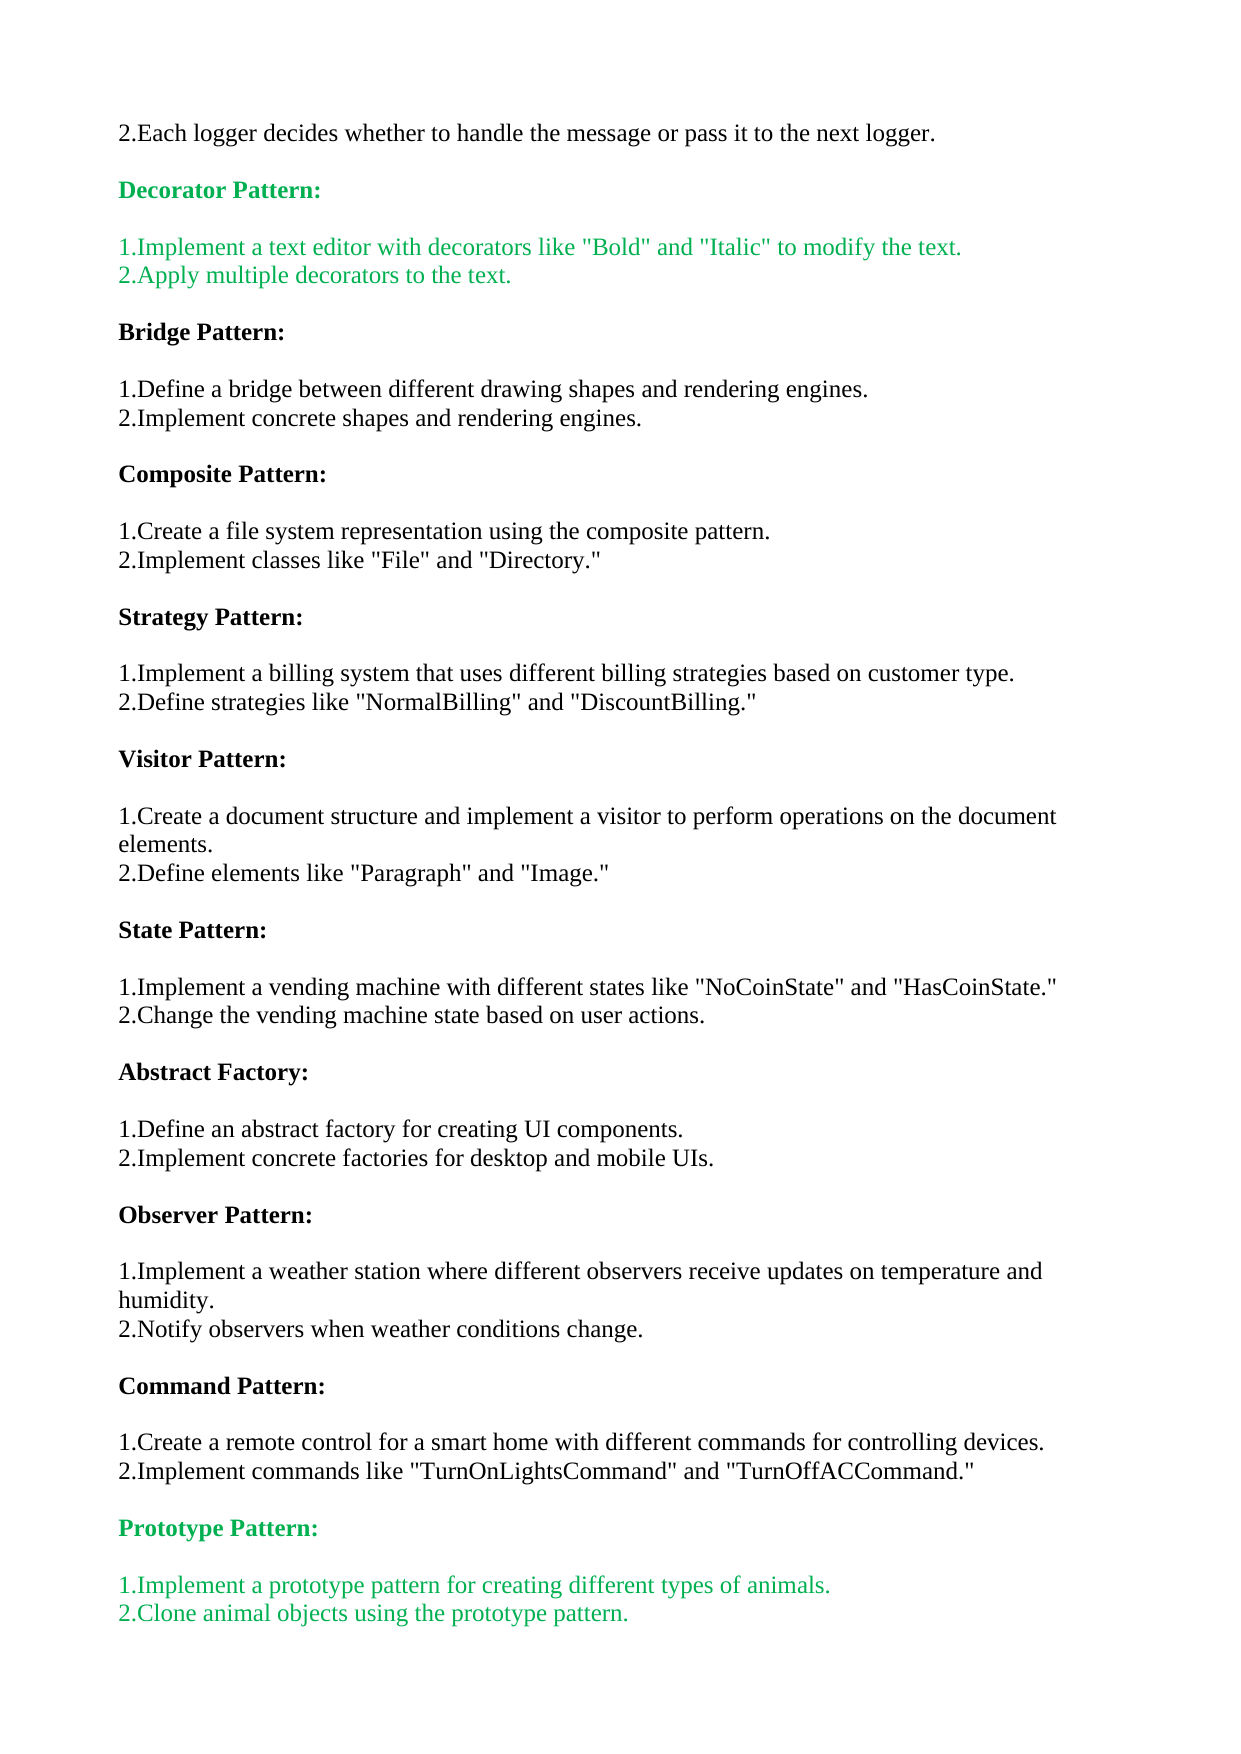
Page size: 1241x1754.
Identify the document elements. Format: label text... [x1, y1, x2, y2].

text Observer Pattern: [118, 1200, 1122, 1228]
text 1.Implement a vending machine with different states like "NoCoinState" and "HasCoinState." [118, 972, 1122, 1001]
text 1.Define a bridge between different drawing shapes and rendering engines. [118, 374, 1122, 403]
text Visitor Pattern: [118, 744, 1122, 773]
text Abstract Factory: [118, 1057, 1122, 1086]
text Decorator Pattern: [118, 175, 1122, 204]
text 1.Create a remote control for a smart home with different commands for controlling devices. [118, 1427, 1122, 1456]
text 2.Implement classes like "File" and "Directory." [118, 545, 1122, 574]
text 2.Change the vending machine state based on user actions. [118, 1001, 1122, 1029]
text 2.Notify observers when weather conditions change. [118, 1314, 1122, 1343]
text Prototype Pattern: [118, 1513, 1122, 1542]
text 2.Implement commands like "TurnOnLightsCommand" and "TurnOffACCommand." [118, 1456, 1122, 1485]
text 2.Apply multiple decorators to the text. [118, 260, 1122, 289]
text 1.Create a document structure and implement a visitor to perform operations on the document elements. [118, 801, 1122, 858]
text 1.Create a file system representation using the composite pattern. [118, 516, 1122, 545]
text Strategy Pattern: [118, 602, 1122, 631]
text Bridge Pattern: [118, 317, 1122, 346]
text 1.Define an abstract factory for creating UI components. [118, 1114, 1122, 1143]
text 2.Implement concrete shapes and rendering engines. [118, 403, 1122, 431]
text Command Pattern: [118, 1371, 1122, 1399]
text 2.Implement concrete factories for desktop and mobile UIs. [118, 1143, 1122, 1172]
text 1.Implement a weather station where different observers receive updates on temperature and humidity. [118, 1256, 1122, 1314]
text 2.Define elements like "Paragraph" and "Image." [118, 858, 1122, 887]
text 2.Each logger decides whether to handle the message or pass it to the next logger. [118, 118, 1122, 147]
text 2.Define strategies like "NormalBilling" and "DiscountBilling." [118, 687, 1122, 716]
text 1.Implement a billing system that uses different billing strategies based on customer type. [118, 658, 1122, 687]
text 2.Clone animal objects using the prototype pattern. [118, 1598, 1122, 1627]
text Composite Pattern: [118, 459, 1122, 488]
text 1.Implement a prototype pattern for creating different types of animals. [118, 1570, 1122, 1598]
text State Pattern: [118, 915, 1122, 944]
text 1.Implement a text editor with decorators like "Bold" and "Italic" to modify the text. [118, 232, 1122, 260]
